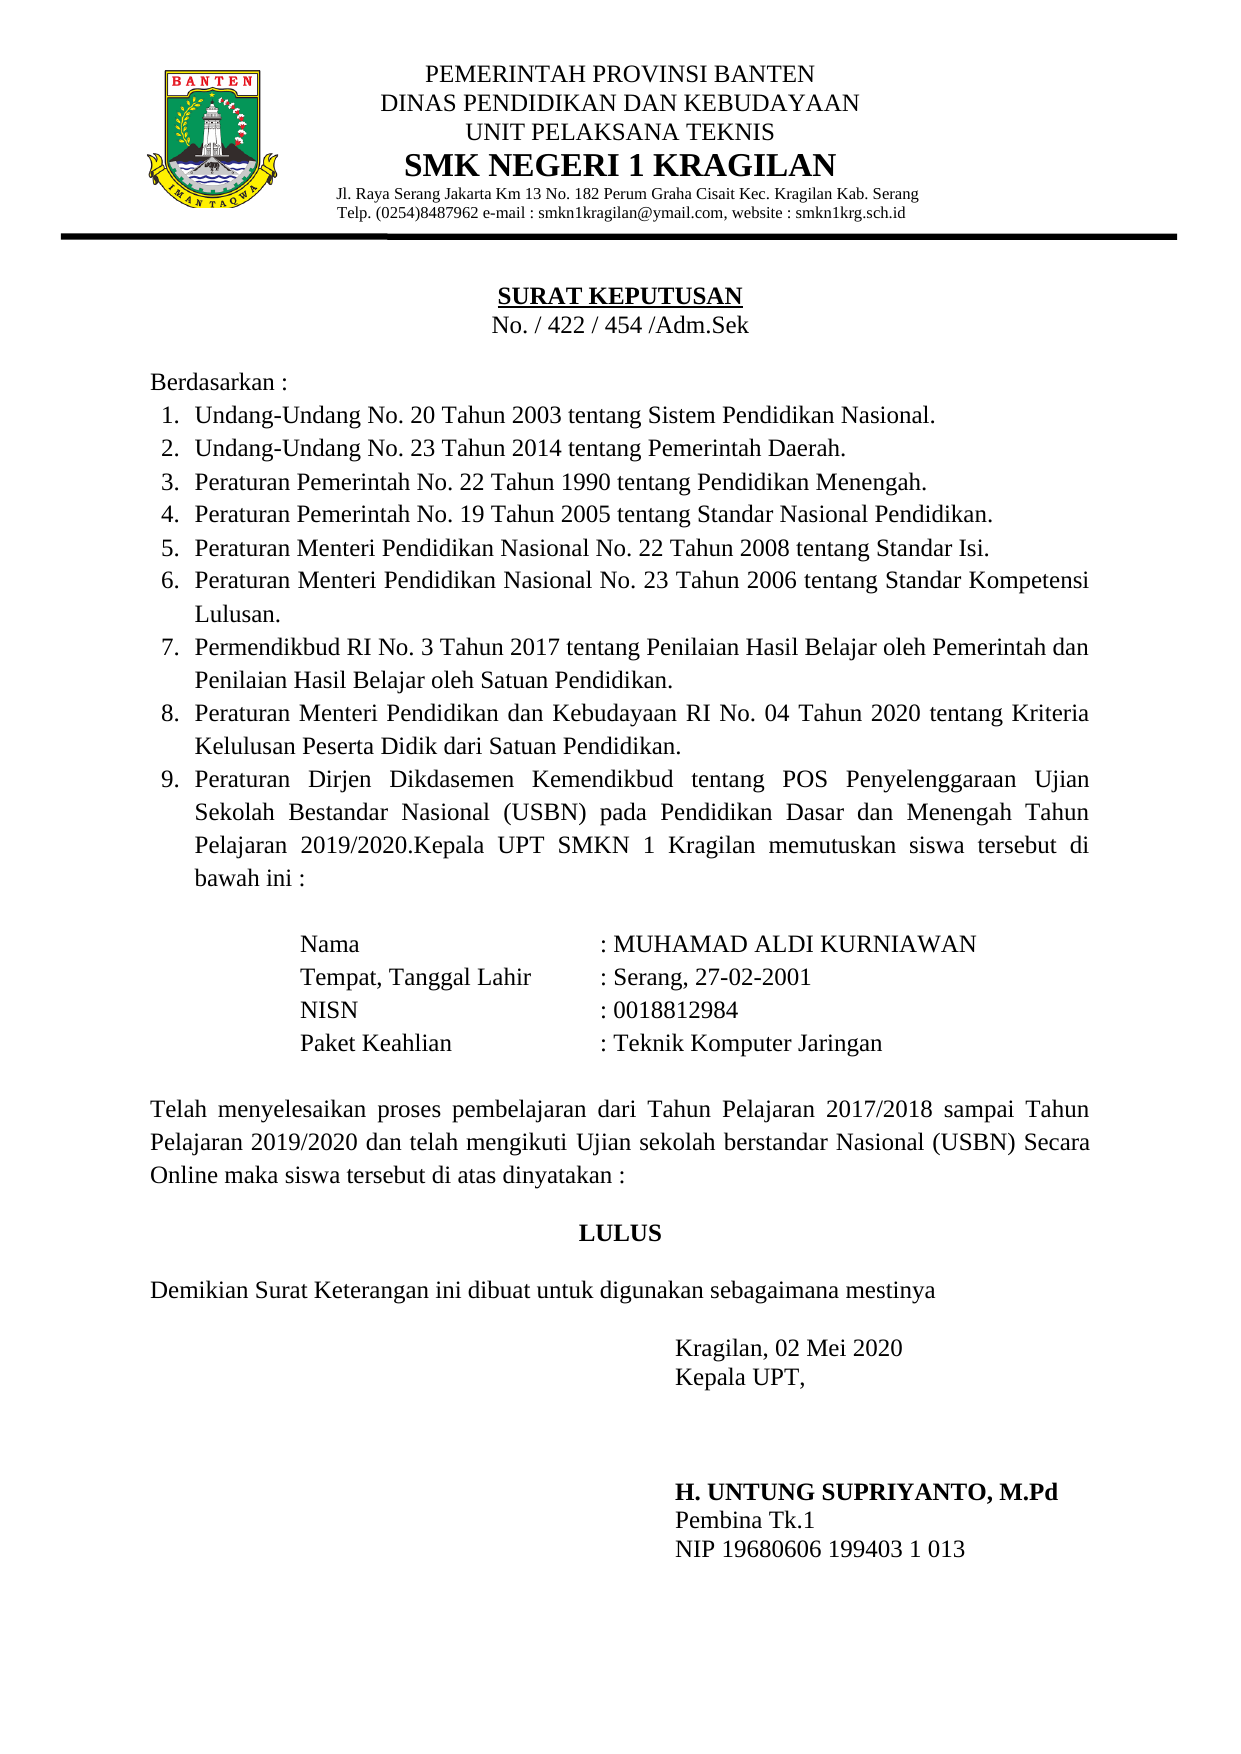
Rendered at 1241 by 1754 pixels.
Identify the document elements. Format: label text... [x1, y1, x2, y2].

list Peraturan Menteri Pendidikan dan Kebudayaan RI No. 04 Tahun 2020 tentang Kriteria Kelulusan Peserta Didik dari Satuan Pendidikan. [179, 698, 1090, 759]
text Tempat, Tanggal Lahir : Serang, 27-02-2001 [150, 962, 1090, 991]
text Telah menyelesaikan proses pembelajaran dari Tahun Pelajaran 2017/2018 sampai Tahun Pelajaran 2019/2020 dan telah mengikuti Ujian sekolah berstandar Nasional (USBN) Secara Online maka siswa tersebut di atas dinyatakan : [150, 1094, 1090, 1189]
text Pembina Tk.1 [150, 1506, 1090, 1534]
text Kepala UPT, [150, 1362, 1090, 1391]
list Peraturan Pemerintah No. 22 Tahun 1990 tentang Pendidikan Menengah. [179, 467, 1090, 495]
text NISN : 0018812984 [150, 995, 1090, 1024]
list Peraturan Pemerintah No. 19 Tahun 2005 tentang Standar Nasional Pendidikan. [179, 499, 1090, 528]
text Paket Keahlian : Teknik Komputer Jaringan [150, 1028, 1090, 1057]
text SURAT KEPUTUSAN [150, 281, 1090, 310]
list Peraturan Menteri Pendidikan Nasional No. 22 Tahun 2008 tentang Standar Isi. [179, 533, 1090, 561]
list Permendikbud RI No. 3 Tahun 2017 tentang Penilaian Hasil Belajar oleh Pemerintah dan Penilaian Hasil Belajar oleh Satuan Pendidikan. [179, 632, 1090, 693]
text H. UNTUNG SUPRIYANTO, M.Pd [150, 1477, 1090, 1506]
list Undang-Undang No. 23 Tahun 2014 tentang Pemerintah Daerah. [179, 433, 1090, 462]
text NIP 19680606 199403 1 013 [150, 1534, 1090, 1563]
text Nama : MUHAMAD ALDI KURNIAWAN [150, 929, 1090, 958]
text Demikian Surat Keterangan ini dibuat untuk digunakan sebagaimana mestinya [150, 1276, 1090, 1304]
picture [146, 70, 279, 208]
text Kragilan, 02 Mei 2020 [150, 1333, 1090, 1362]
text Berdasarkan : [150, 367, 1090, 396]
list Peraturan Dirjen Dikdasemen Kemendikbud tentang POS Penyelenggaraan Ujian Sekolah Bestandar Nasional (USBN) pada Pendidikan Dasar dan Menengah Tahun Pelajaran 2019/2020.Kepala UPT SMKN 1 Kragilan memutuskan siswa tersebut di bawah ini : [179, 764, 1090, 892]
list Undang-Undang No. 20 Tahun 2003 tentang Sistem Pendidikan Nasional. [179, 401, 1090, 429]
text LULUS [150, 1218, 1090, 1247]
list Peraturan Menteri Pendidikan Nasional No. 23 Tahun 2006 tentang Standar Kompetensi Lulusan. [179, 566, 1090, 627]
text No. / 422 / 454 /Adm.Sek [150, 310, 1090, 339]
